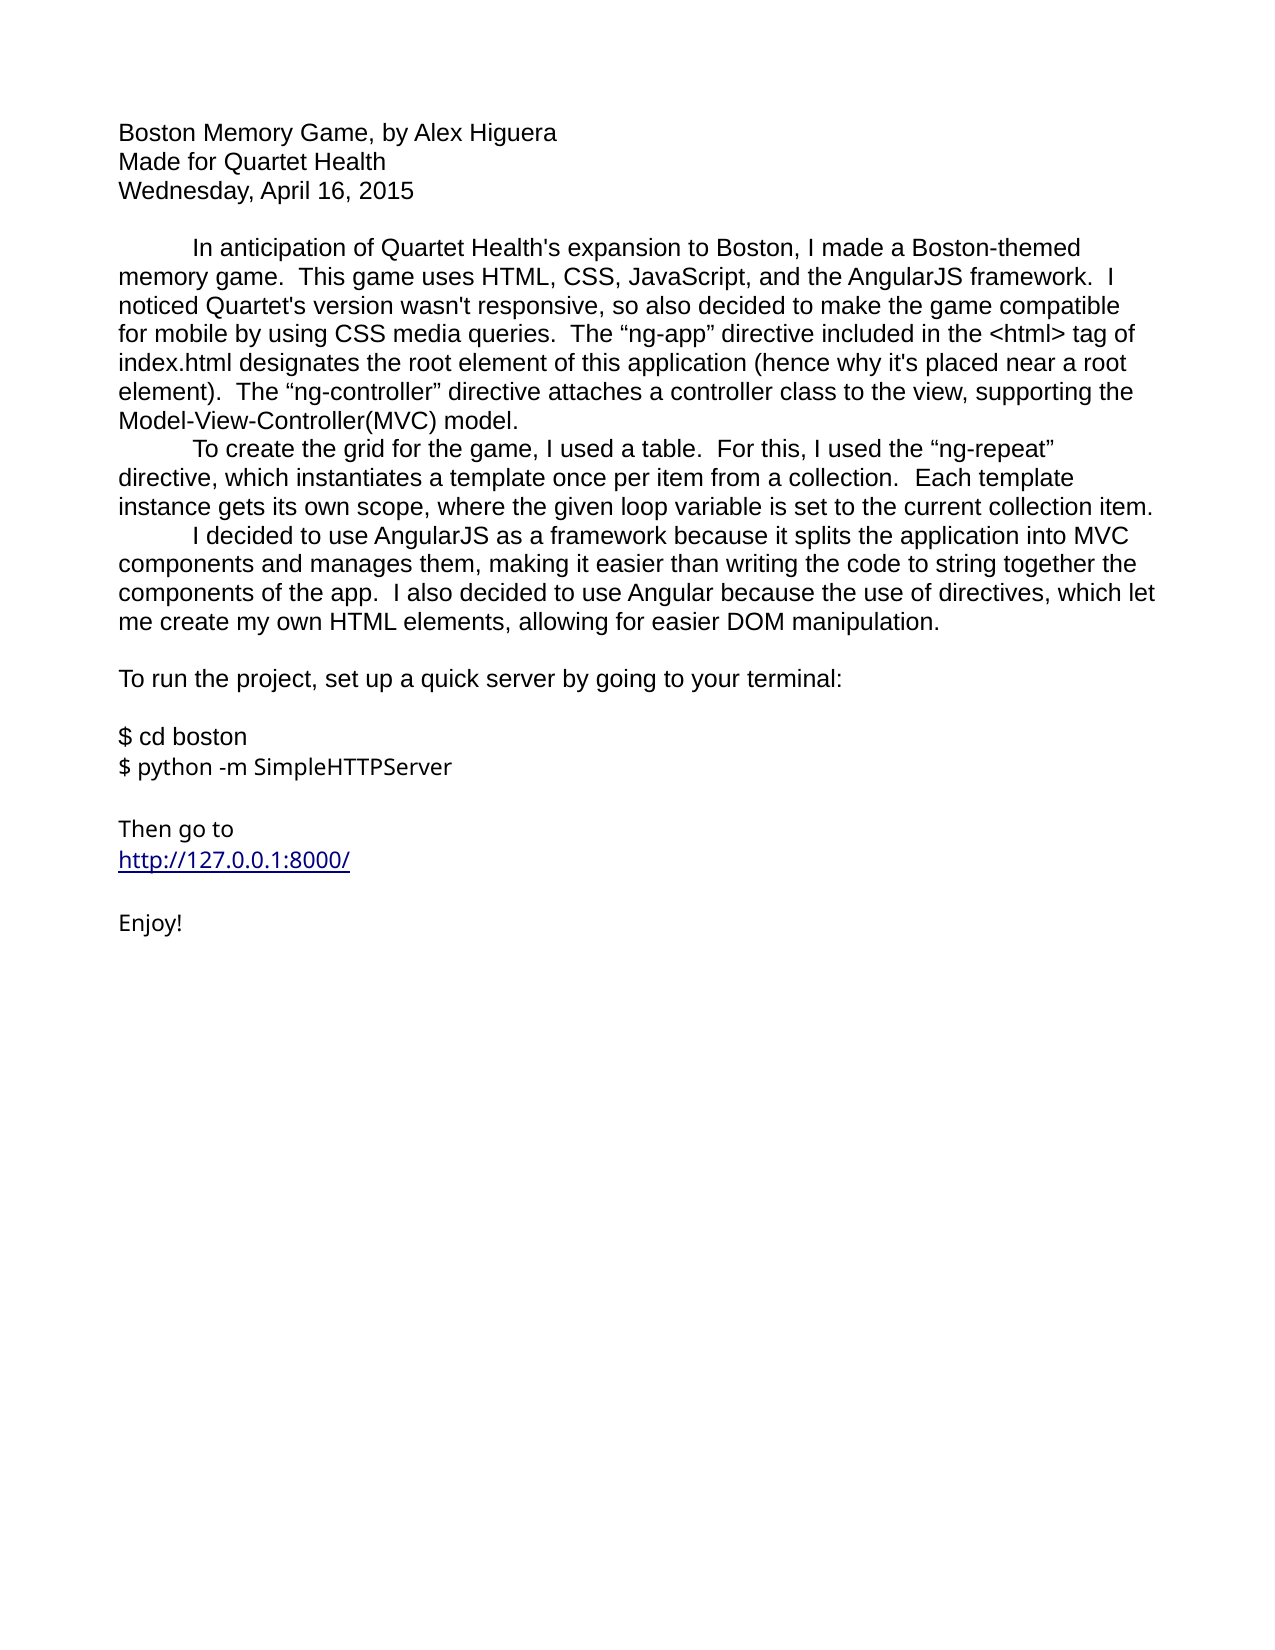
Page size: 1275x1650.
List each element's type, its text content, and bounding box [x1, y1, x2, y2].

text $ python -m SimpleHTTPServer [118, 751, 1157, 782]
text Made for Quartet Health [118, 147, 1157, 176]
text http://127.0.0.1:8000/ [118, 844, 1157, 876]
text To create the grid for the game, I used a table. For this, I used the “ng-repeat” directive, which instantiates a template once per item from a collection. Each template instance gets its own scope, where the given loop variable is set to the current collection item. [118, 434, 1157, 521]
text Enjoy! [118, 907, 1157, 938]
text To run the project, set up a quick server by going to your terminal: [118, 664, 1157, 693]
text In anticipation of Quartet Health's expansion to Boston, I made a Boston-themed memory game. This game uses HTML, CSS, JavaScript, and the AngularJS framework. I noticed Quartet's version wasn't responsive, so also decided to make the game compatible for mobile by using CSS media queries. The “ng-app” directive included in the <html> tag of index.html designates the root element of this application (hence why it's placed near a root element). The “ng-controller” directive attaches a controller class to the view, supporting the Model-View-Controller(MVC) model. [118, 233, 1157, 434]
text Boston Memory Game, by Alex Higuera [118, 118, 1157, 147]
text I decided to use AngularJS as a framework because it splits the application into MVC components and manages them, making it easier than writing the code to string together the components of the app. I also decided to use Angular because the use of directives, which let me create my own HTML elements, allowing for easier DOM manipulation. [118, 521, 1157, 636]
text $ cd boston [118, 722, 1157, 751]
text Then go to [118, 813, 1157, 844]
text Wednesday, April 16, 2015 [118, 176, 1157, 204]
